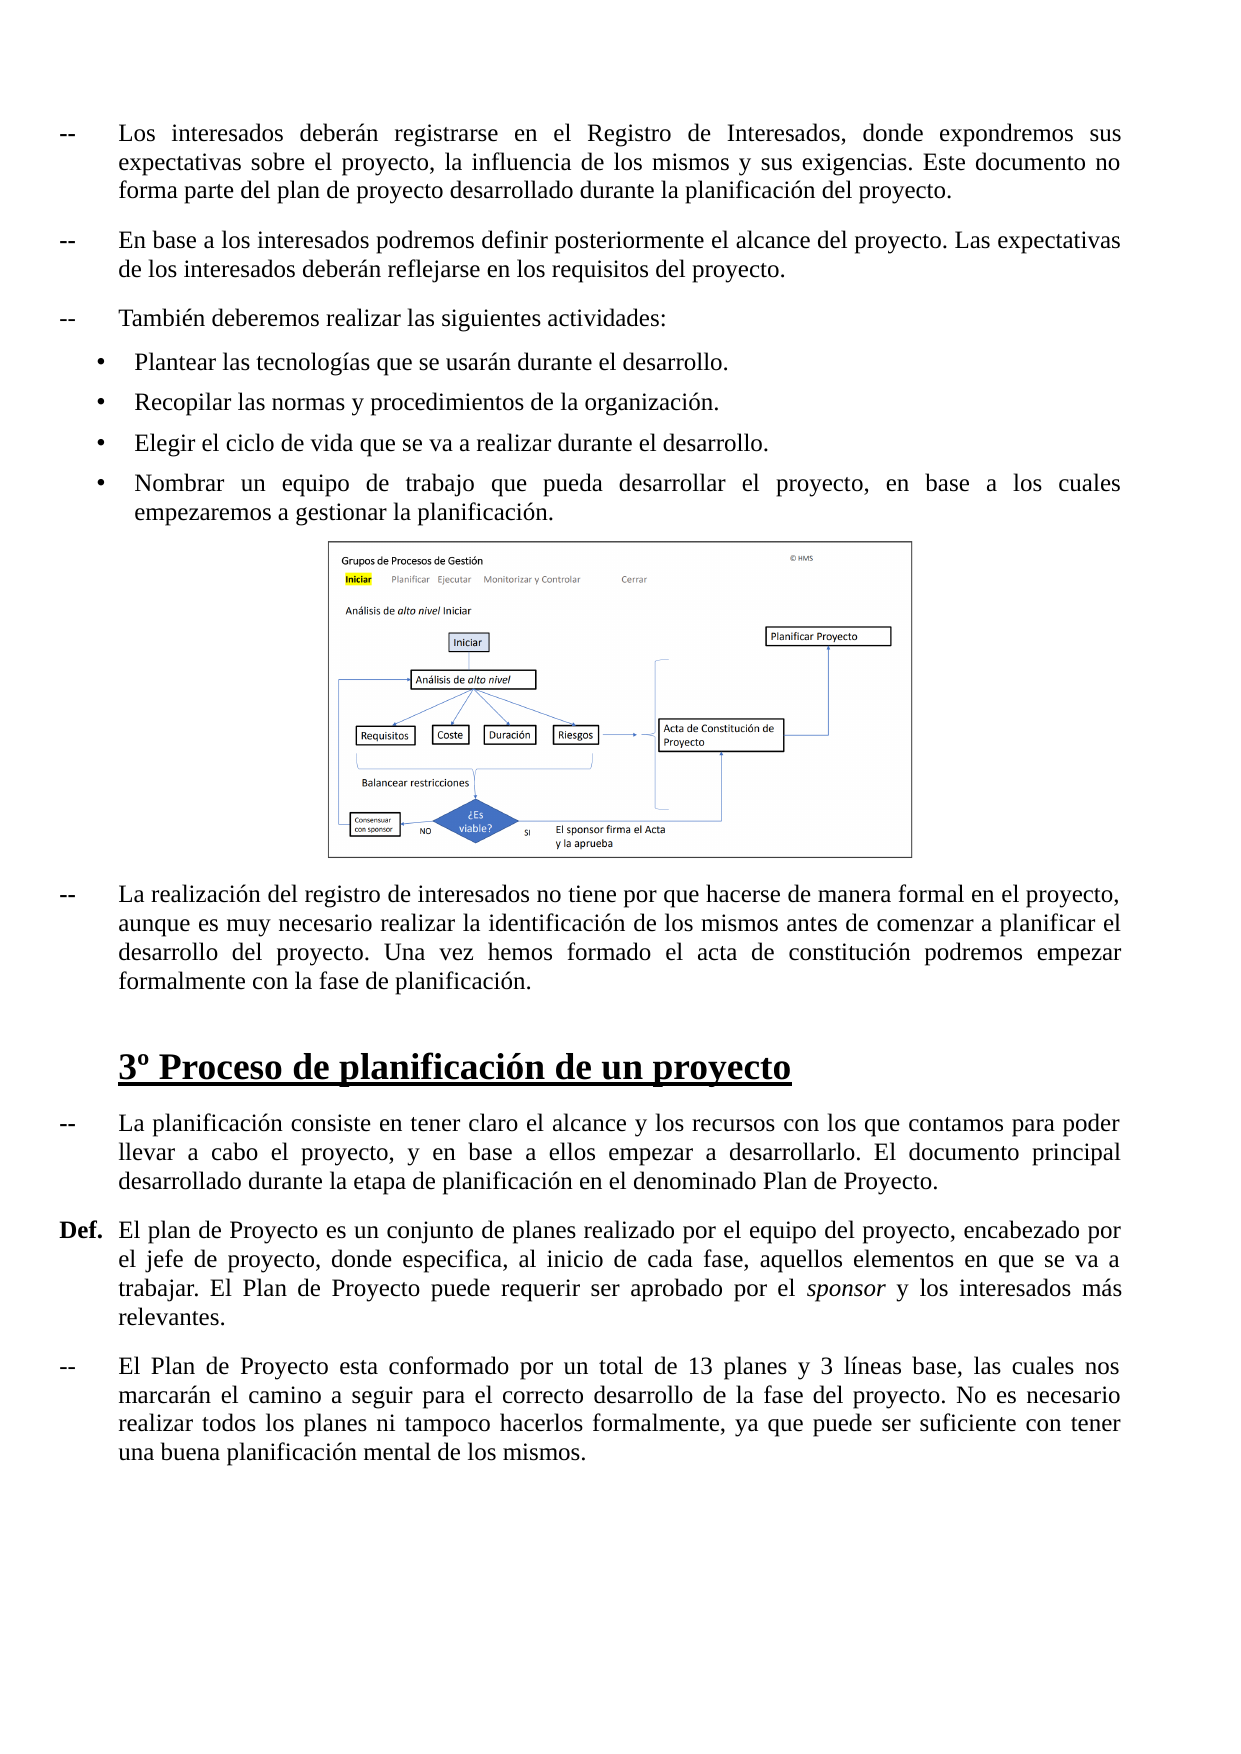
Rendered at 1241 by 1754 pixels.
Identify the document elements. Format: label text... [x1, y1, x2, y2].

list Recopilar las normas y procedimientos de la organización. [97, 387, 1122, 416]
picture [327, 541, 913, 859]
text -- En base a los interesados podremos definir posteriormente el alcance del proyecto. Las expectativas de los interesados deberán reflejarse en los requisitos del proyecto. [59, 225, 1122, 282]
list Plantear las tecnologías que se usarán durante el desarrollo. [97, 347, 1122, 375]
text -- Los interesados deberán registrarse en el Registro de Interesados, donde expondremos sus expectativas sobre el proyecto, la influencia de los mismos y sus exigencias. Este documento no forma parte del plan de proyecto desarrollado durante la planificación del proyecto. [59, 118, 1122, 204]
text -- La realización del registro de interesados no tiene por que hacerse de manera formal en el proyecto, aunque es muy necesario realizar la identificación de los mismos antes de comenzar a planificar el desarrollo del proyecto. Una vez hemos formado el acta de constitución podremos empezar formalmente con la fase de planificación. [59, 553, 1122, 994]
text -- La planificación consiste en tener claro el alcance y los recursos con los que contamos para poder llevar a cabo el proyecto, y en base a ellos empezar a desarrollarlo. El documento principal desarrollado durante la etapa de planificación en el denominado Plan de Proyecto. [59, 1108, 1122, 1195]
text 3º Proceso de planificación de un proyecto [118, 1045, 1122, 1088]
text -- También deberemos realizar las siguientes actividades: [59, 303, 1122, 332]
text Def. El plan de Proyecto es un conjunto de planes realizado por el equipo del proyecto, encabezado por el jefe de proyecto, donde especifica, al inicio de cada fase, aquellos elementos en que se va a trabajar. El Plan de Proyecto puede requerir ser aprobado por el sponsor y los interesados más relevantes. [59, 1215, 1122, 1330]
list Elegir el ciclo de vida que se va a realizar durante el desarrollo. [97, 428, 1122, 457]
list Nombrar un equipo de trabajo que pueda desarrollar el proyecto, en base a los cuales empezaremos a gestionar la planificación. [97, 468, 1122, 526]
text -- El Plan de Proyecto esta conformado por un total de 13 planes y 3 líneas base, las cuales nos marcarán el camino a seguir para el correcto desarrollo de la fase del proyecto. No es necesario realizar todos los planes ni tampoco hacerlos formalmente, ya que puede ser suficiente con tener una buena planificación mental de los mismos. [59, 1351, 1122, 1466]
